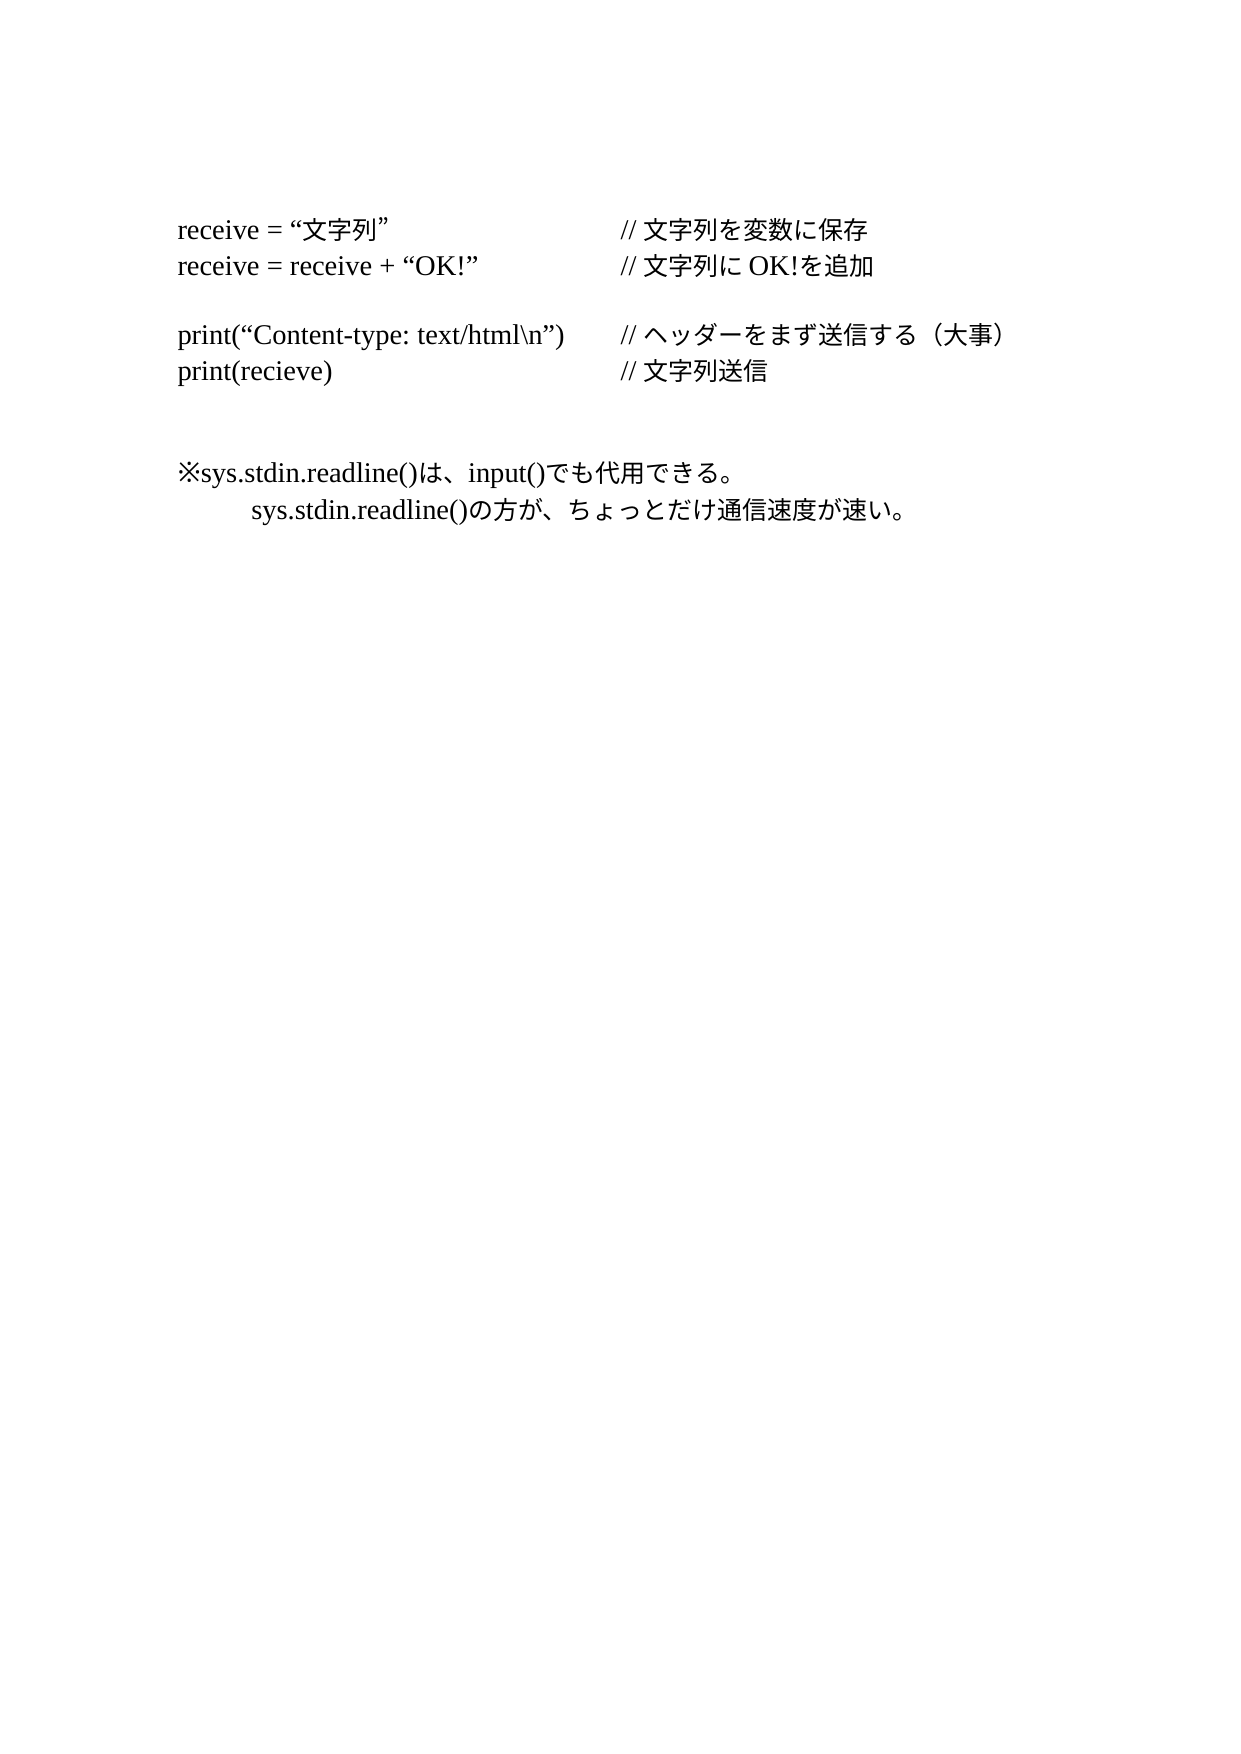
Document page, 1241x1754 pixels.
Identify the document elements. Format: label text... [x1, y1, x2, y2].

text print(“Content-type: text/html\n”) // ヘッダーをまず送信する（大事） [177, 316, 1063, 352]
text receive = receive + “OK!” // 文字列にOK!を追加 [177, 246, 1063, 283]
text print(recieve) // 文字列送信 [177, 352, 1063, 388]
text sys.stdin.readline()の方が、ちょっとだけ通信速度が速い。 [177, 490, 1063, 526]
text receive = “文字列” // 文字列を変数に保存 [177, 210, 1063, 246]
text ※sys.stdin.readline()は、input()でも代用できる。 [177, 454, 1063, 490]
